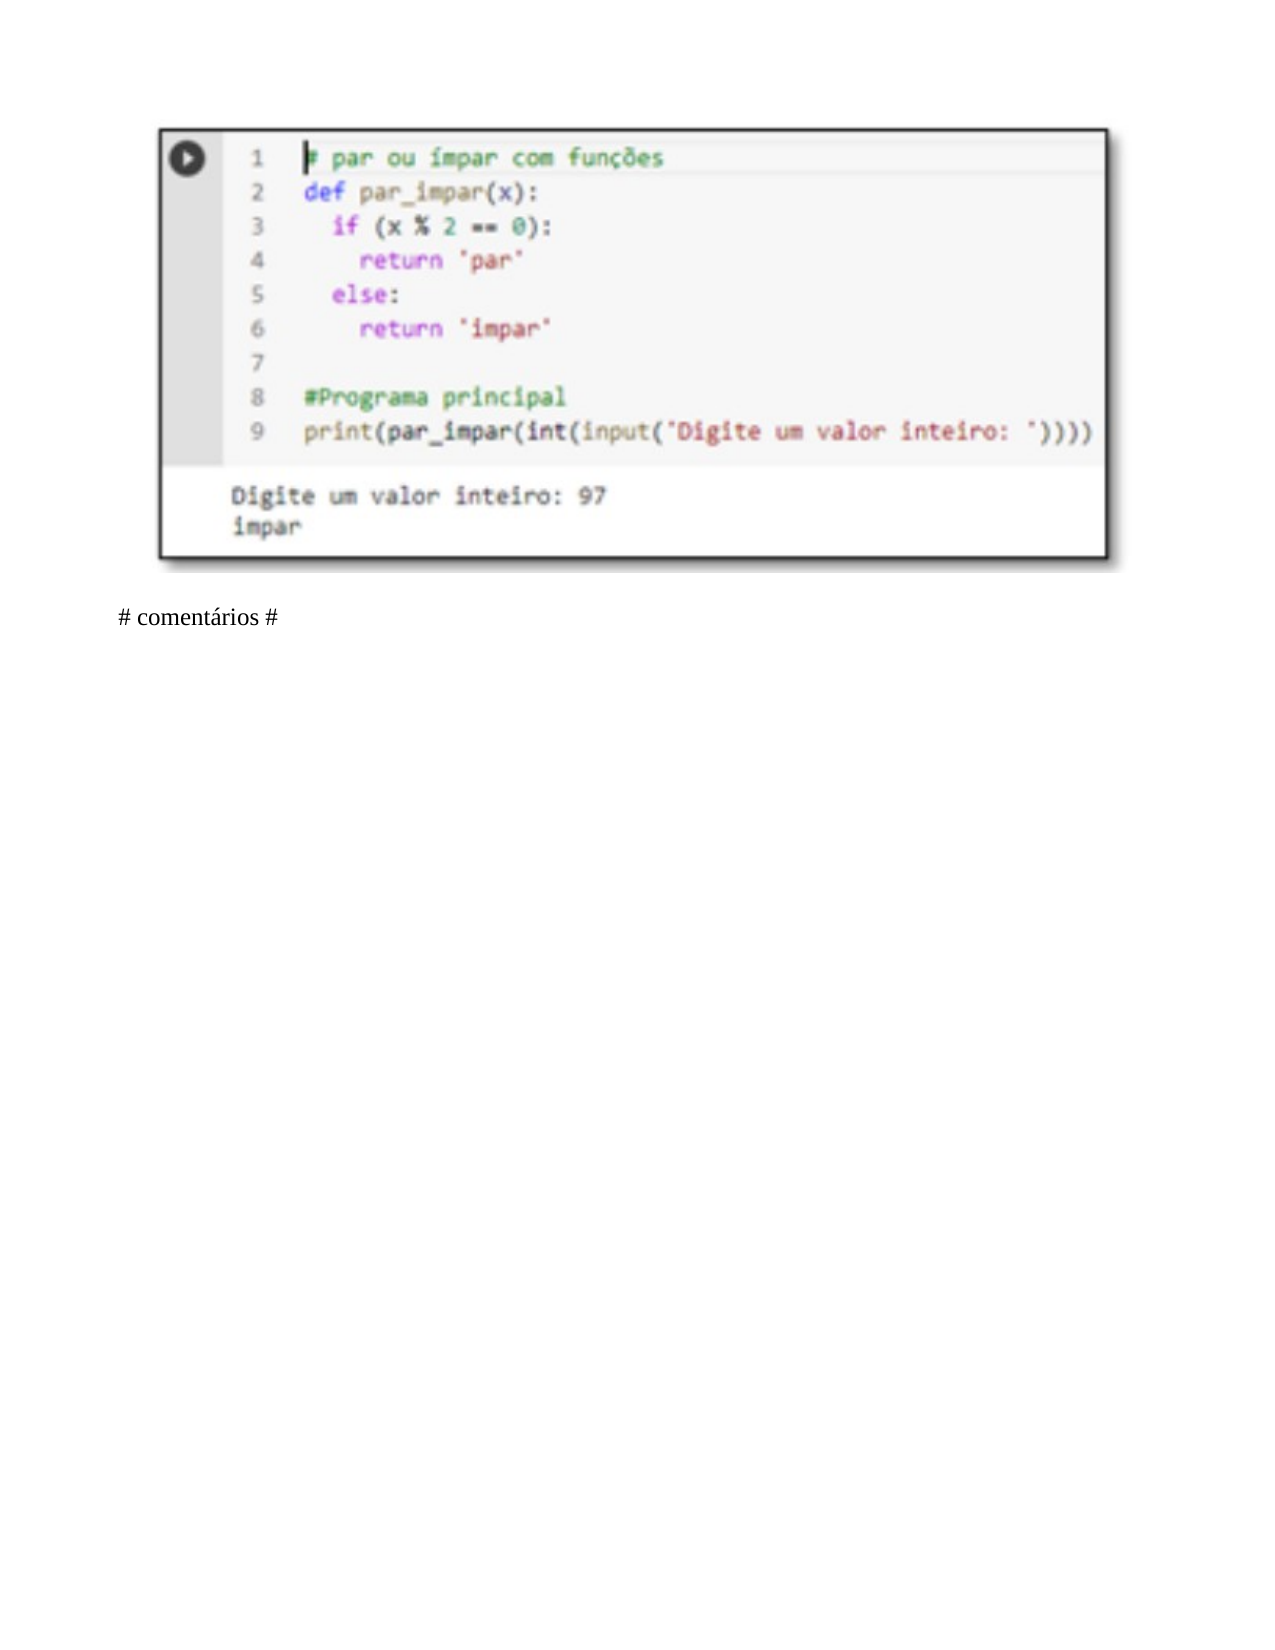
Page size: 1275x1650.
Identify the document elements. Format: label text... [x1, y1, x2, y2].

text # comentários # [118, 602, 1157, 630]
picture [140, 118, 1136, 573]
